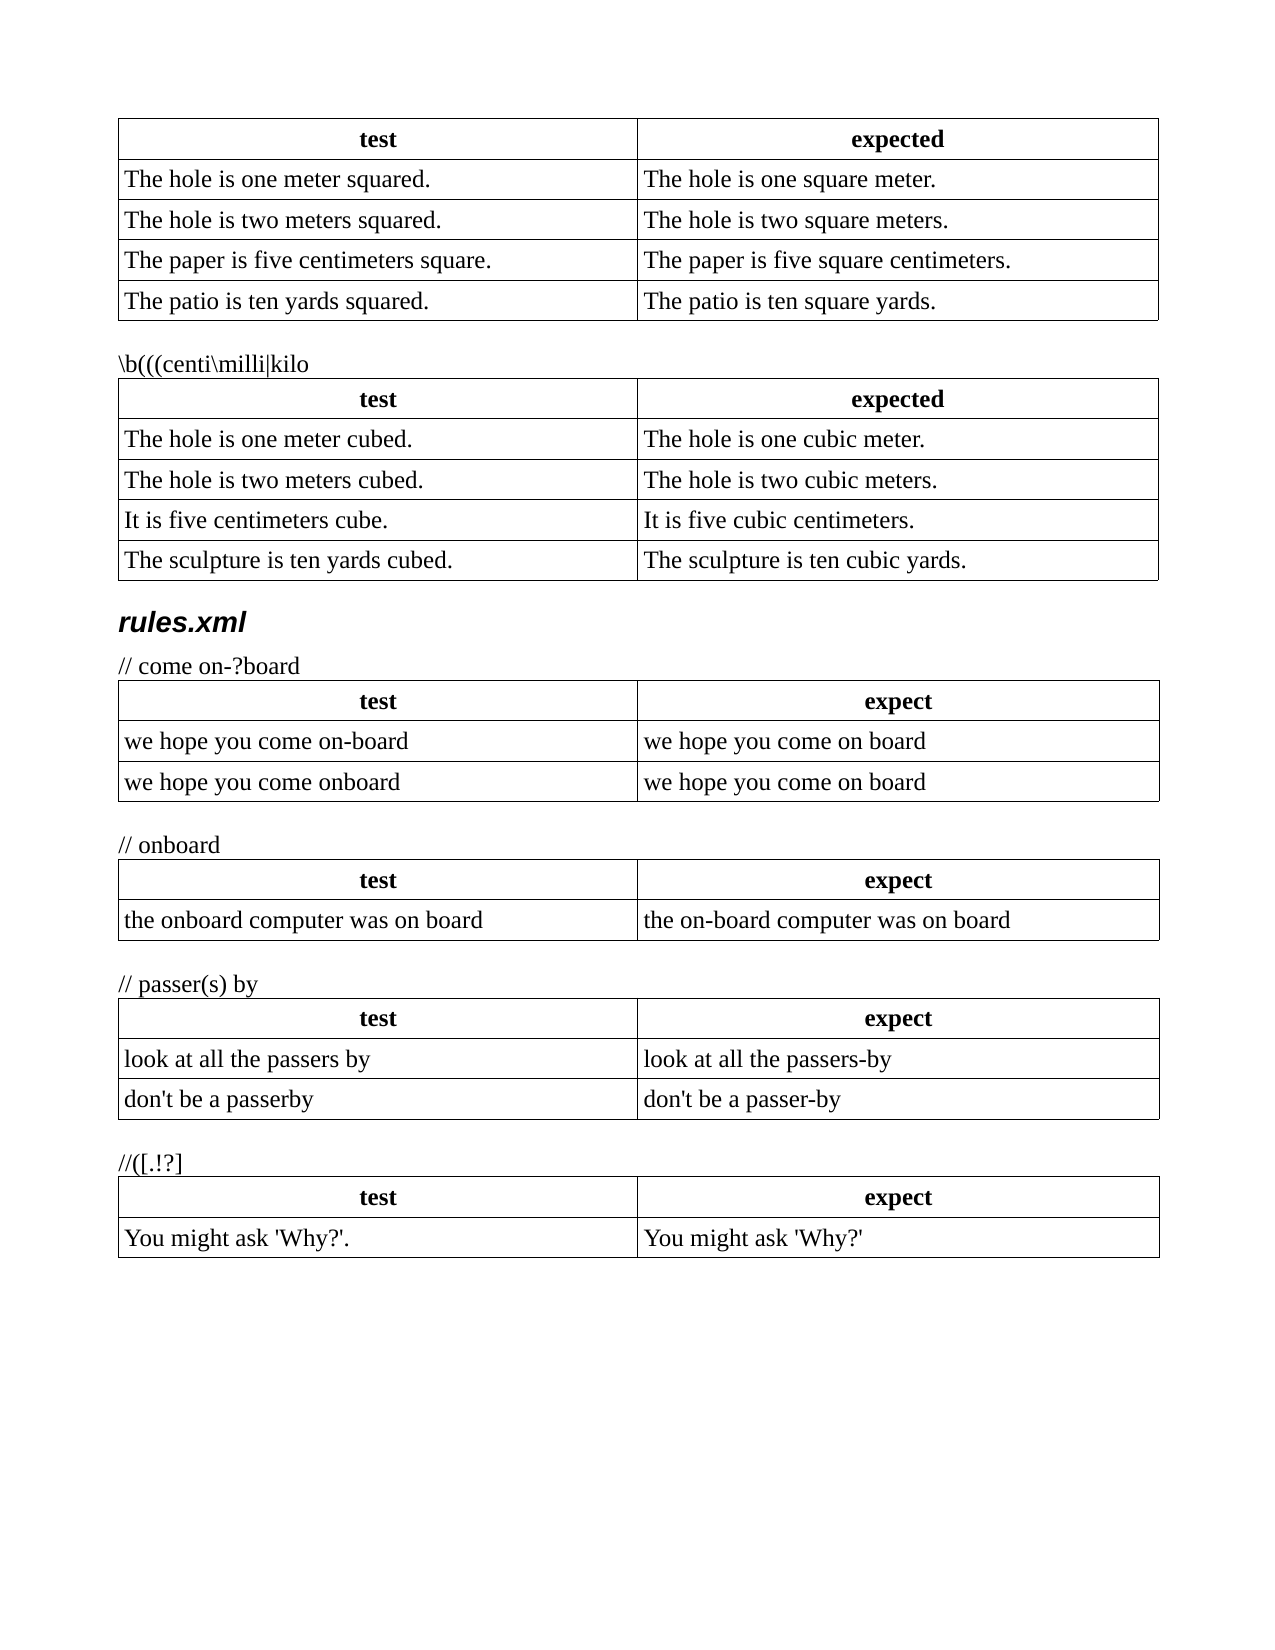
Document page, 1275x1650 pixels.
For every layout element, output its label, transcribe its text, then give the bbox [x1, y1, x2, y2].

table_cell we hope you come on board [638, 762, 1159, 801]
table_cell The paper is five centimeters square. [119, 240, 637, 280]
table_cell The hole is two cubic meters. [638, 460, 1158, 499]
table_cell don't be a passerby [119, 1079, 637, 1119]
table_cell look at all the passers-by [638, 1039, 1159, 1078]
table_header expect [638, 681, 1159, 720]
table_header expect [638, 1177, 1159, 1217]
table_cell The patio is ten yards squared. [119, 281, 637, 320]
table_cell we hope you come on-board [119, 721, 637, 761]
table_cell The sculpture is ten cubic yards. [638, 541, 1158, 580]
table_header expected [638, 119, 1158, 158]
text //([.!?] [118, 1148, 1157, 1176]
table_cell The hole is two meters squared. [119, 200, 637, 239]
table_cell the on-board computer was on board [638, 900, 1159, 940]
table_header test [119, 119, 637, 158]
table_cell we hope you come onboard [119, 762, 637, 801]
table_cell The sculpture is ten yards cubed. [119, 541, 637, 580]
text \b(((centi\milli|kilo [118, 349, 1157, 378]
table_cell The hole is one square meter. [638, 160, 1158, 199]
table_header test [119, 860, 637, 899]
table_header test [119, 1177, 637, 1217]
table_cell It is five centimeters cube. [119, 500, 637, 539]
table_cell The hole is two square meters. [638, 200, 1158, 239]
table_cell The patio is ten square yards. [638, 281, 1158, 320]
table_header expected [638, 379, 1158, 418]
table_header expect [638, 999, 1159, 1038]
table_cell we hope you come on board [638, 721, 1159, 761]
table_cell look at all the passers by [119, 1039, 637, 1078]
table_header test [119, 379, 637, 418]
table_cell don't be a passer-by [638, 1079, 1159, 1119]
table_cell You might ask 'Why?' [638, 1218, 1159, 1257]
table_header test [119, 999, 637, 1038]
text // come on-?board [118, 651, 1157, 680]
table_cell The hole is one meter cubed. [119, 419, 637, 459]
text // passer(s) by [118, 969, 1157, 997]
table_cell The paper is five square centimeters. [638, 240, 1158, 280]
table_cell The hole is two meters cubed. [119, 460, 637, 499]
table_header test [119, 681, 637, 720]
table_cell The hole is one cubic meter. [638, 419, 1158, 459]
table_cell You might ask 'Why?'. [119, 1218, 637, 1257]
text // onboard [118, 830, 1157, 859]
table_cell the onboard computer was on board [119, 900, 637, 940]
table_header expect [638, 860, 1159, 899]
subtitle rules.xml [118, 605, 1157, 639]
table_cell It is five cubic centimeters. [638, 500, 1158, 539]
table_cell The hole is one meter squared. [119, 160, 637, 199]
